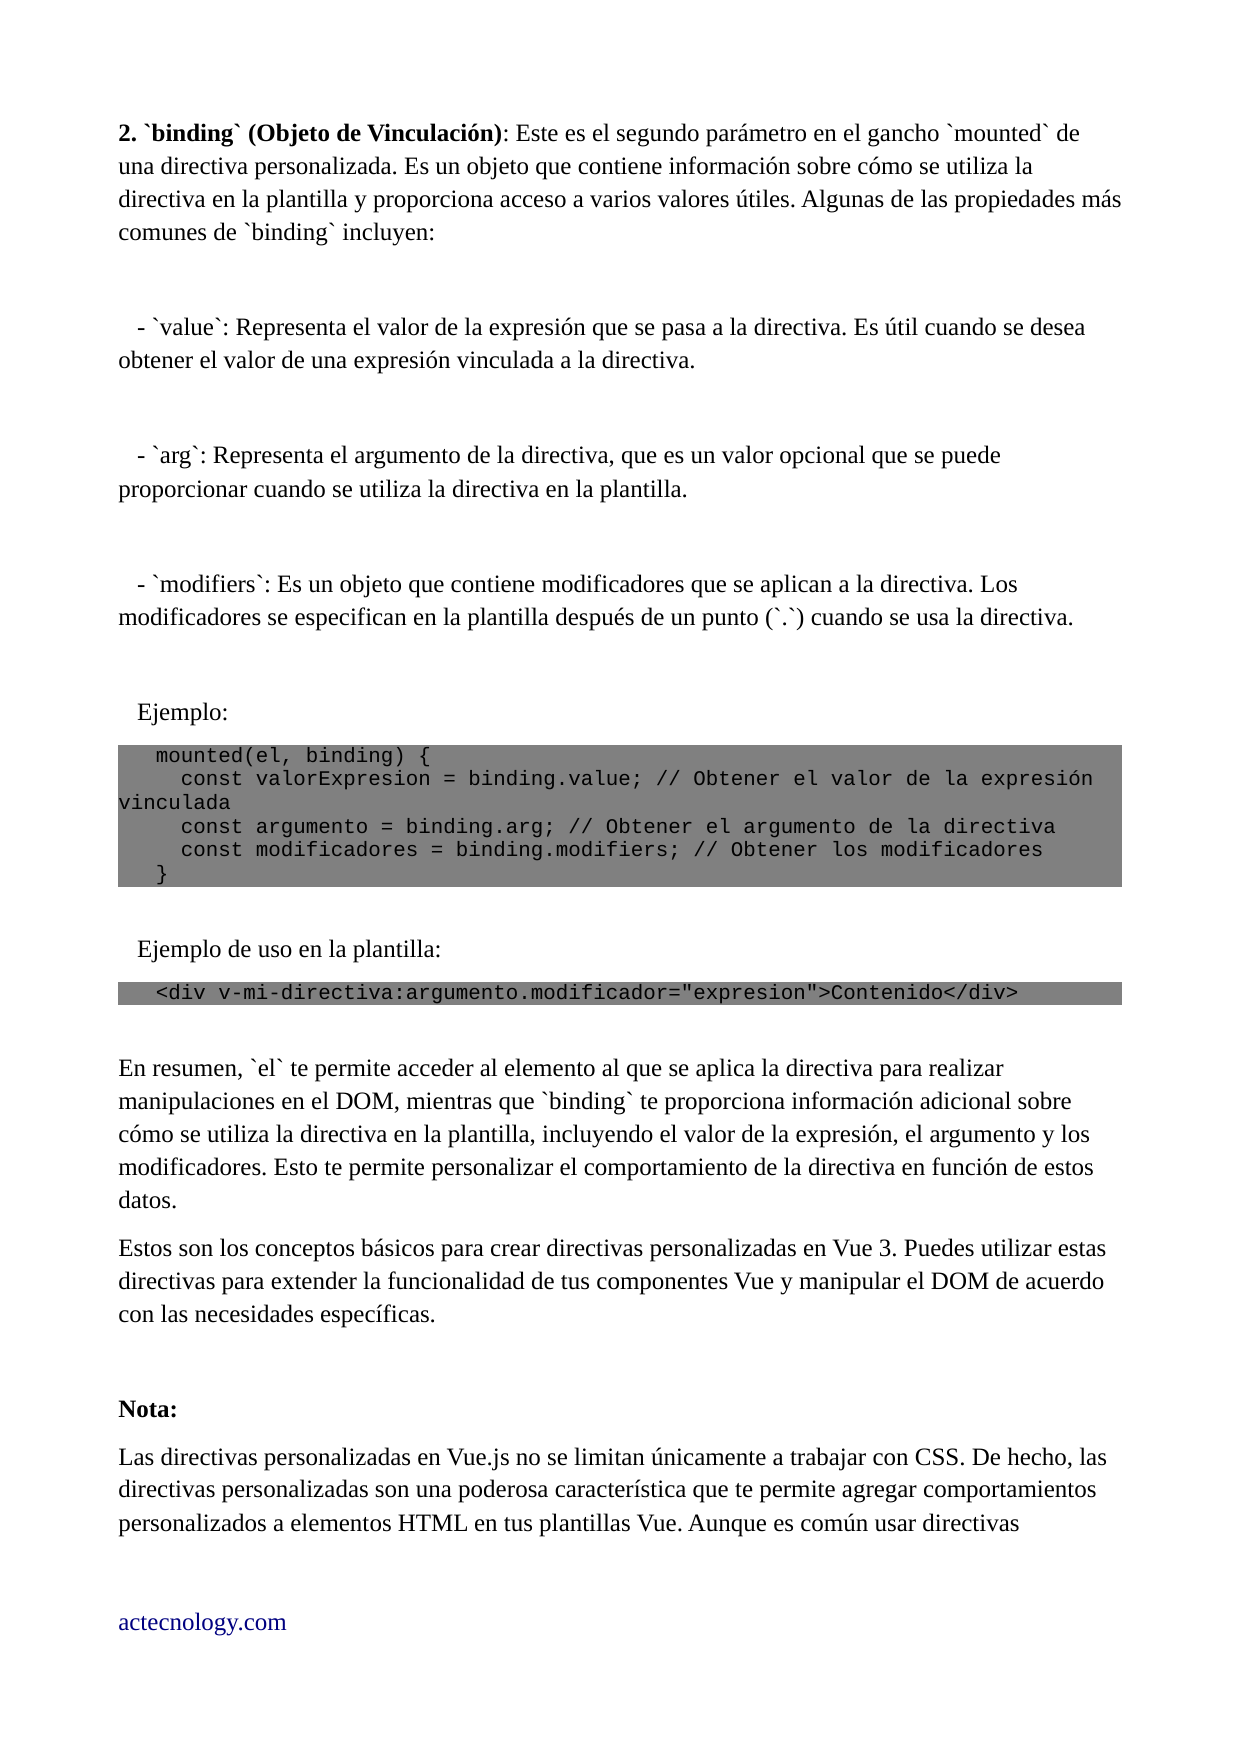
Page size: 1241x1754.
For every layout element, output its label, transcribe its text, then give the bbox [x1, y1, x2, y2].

text const valorExpresion = binding.value; // Obtener el valor de la expresión vinculada [118, 768, 1122, 816]
text <div v-mi-directiva:argumento.modificador="expresion">Contenido</div> [118, 982, 1122, 1005]
text 2. `binding` (Objeto de Vinculación): Este es el segundo parámetro en el gancho `mounted` de una directiva personalizada. Es un objeto que contiene información sobre cómo se utiliza la directiva en la plantilla y proporciona acceso a varios valores útiles. Algunas de las propiedades más comunes de `binding` incluyen: [118, 118, 1122, 246]
text - `arg`: Representa el argumento de la directiva, que es un valor opcional que se puede proporcionar cuando se utiliza la directiva en la plantilla. [118, 441, 1122, 502]
text Las directivas personalizadas en Vue.js no se limitan únicamente a trabajar con CSS. De hecho, las directivas personalizadas son una poderosa característica que te permite agregar comportamientos personalizados a elementos HTML en tus plantillas Vue. Aunque es común usar directivas [118, 1442, 1122, 1536]
text mounted(el, binding) { [118, 745, 1122, 768]
text const argumento = binding.arg; // Obtener el argumento de la directiva [118, 816, 1122, 839]
text Estos son los conceptos básicos para crear directivas personalizadas en Vue 3. Puedes utilizar estas directivas para extender la funcionalidad de tus componentes Vue y manipular el DOM de acuerdo con las necesidades específicas. [118, 1233, 1122, 1327]
text - `modifiers`: Es un objeto que contiene modificadores que se aplican a la directiva. Los modificadores se especifican en la plantilla después de un punto (`.`) cuando se usa la directiva. [118, 569, 1122, 631]
text const modificadores = binding.modifiers; // Obtener los modificadores [118, 839, 1122, 863]
text En resumen, `el` te permite acceder al elemento al que se aplica la directiva para realizar manipulaciones en el DOM, mientras que `binding` te proporciona información adicional sobre cómo se utiliza la directiva en la plantilla, incluyendo el valor de la expresión, el argumento y los modificadores. Esto te permite personalizar el comportamiento de la directiva en función de estos datos. [118, 1053, 1122, 1214]
text Ejemplo: [118, 697, 1122, 726]
text } [118, 863, 1122, 887]
text Nota: [118, 1394, 1122, 1423]
text - `value`: Representa el valor de la expresión que se pasa a la directiva. Es útil cuando se desea obtener el valor de una expresión vinculada a la directiva. [118, 312, 1122, 374]
text Ejemplo de uso en la plantilla: [118, 934, 1122, 963]
